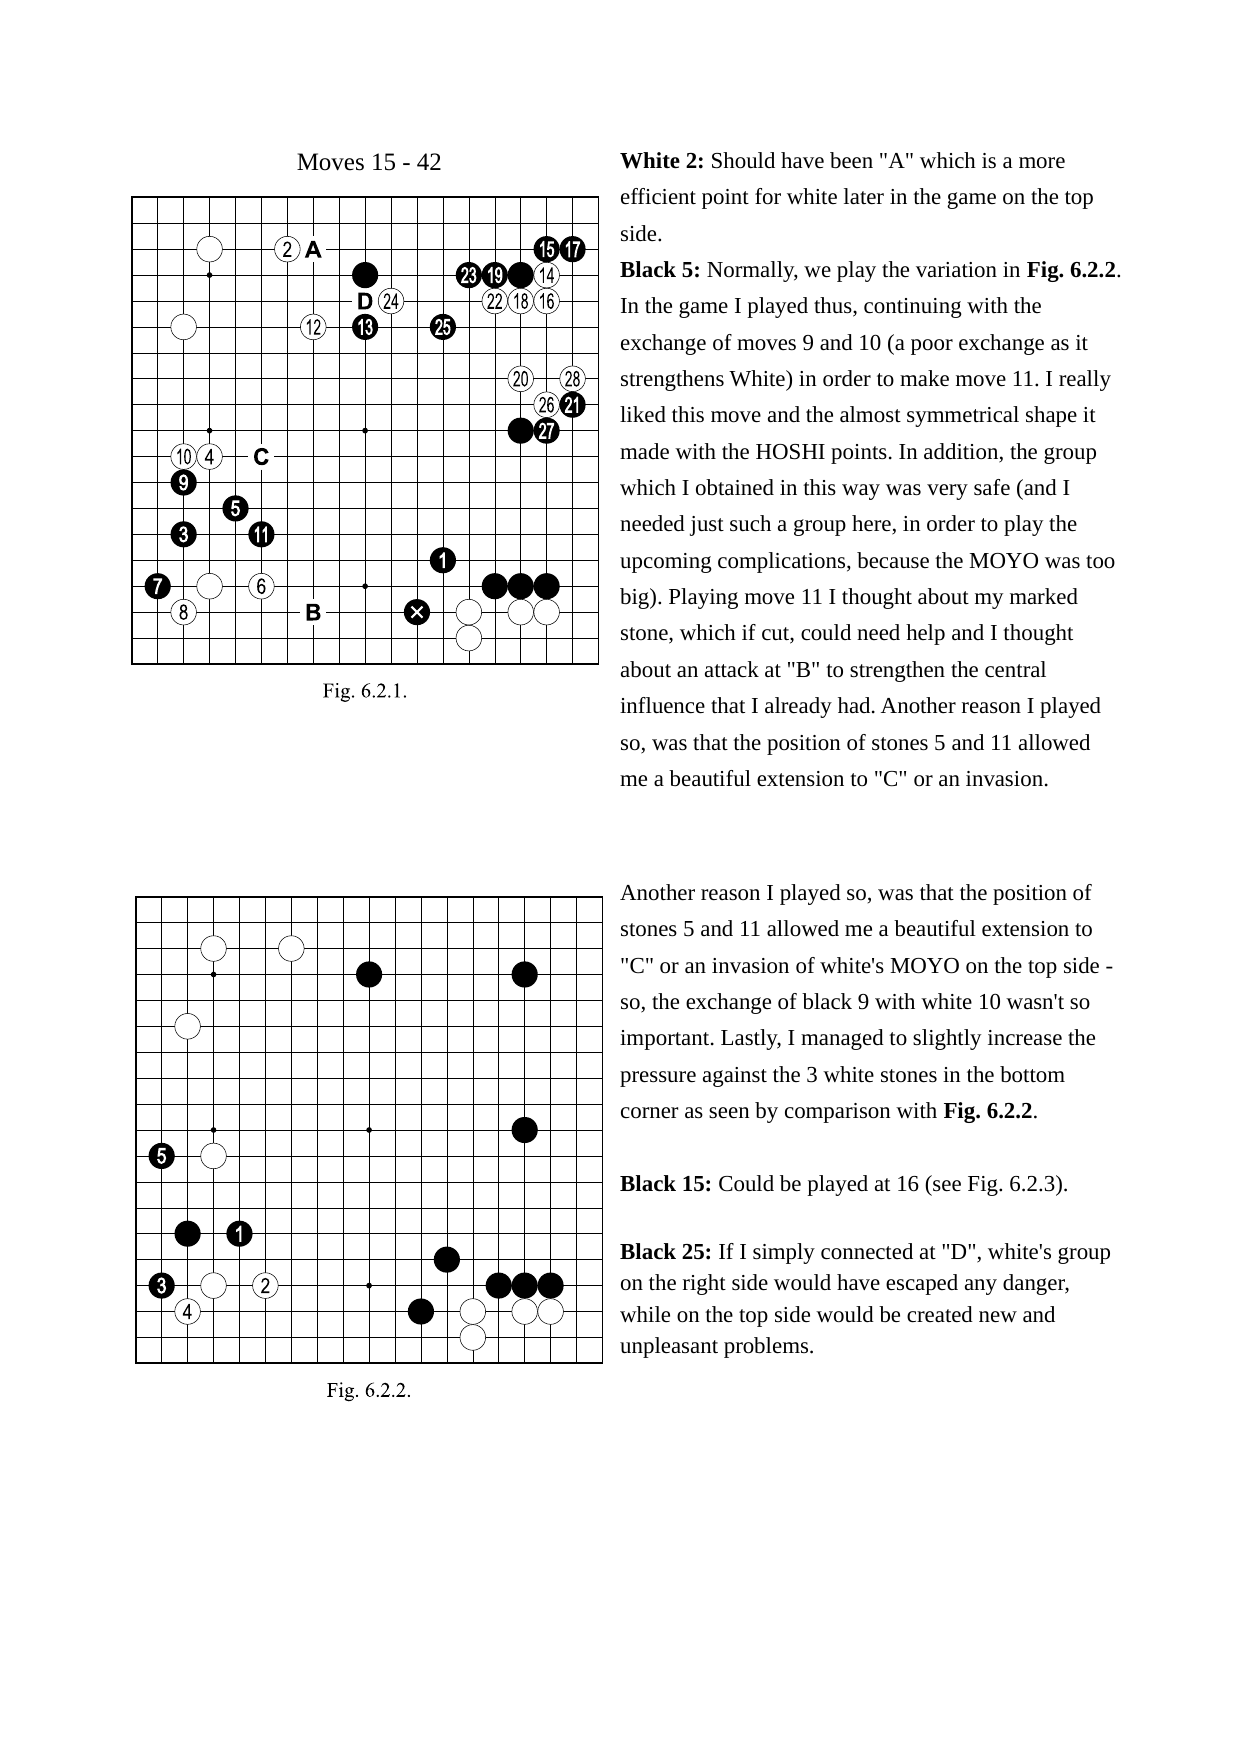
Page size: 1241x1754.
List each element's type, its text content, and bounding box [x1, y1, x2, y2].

table_header Moves 15 - 42 [118, 147, 620, 879]
table_header White 2: Should have been "A" which is a more efficient point for white later in the game on the top side. Black 5: Normally, we play the variation in Fig. 6.2.2. In the game I played thus, continuing with the exchange of moves 9 and 10 (a poor exchange as it strengthens White) in order to make move 11. I really liked this move and the almost symmetrical shape it made with the HOSHI points. In addition, the group which I obtained in this way was very safe (and I needed just such a group here, in order to play the upcoming complications, because the MOYO was too big). Playing move 11 I thought about my marked stone, which if cut, could need help and I thought about an attack at "B" to strengthen the central influence that I already had. Another reason I played so, was that the position of stones 5 and 11 allowed me a beautiful extension to "C" or an invasion. [620, 147, 1122, 879]
table_cell [118, 879, 620, 1434]
table_cell Another reason I played so, was that the position of stones 5 and 11 allowed me a beautiful extension to "C" or an invasion of white's MOYO on the top side - so, the exchange of black 9 with white 10 wasn't so important. Lastly, I managed to slightly increase the pressure against the 3 white stones in the bottom corner as seen by comparison with Fig. 6.2.2. Black 15: Could be played at 16 (see Fig. 6.2.3). Black 25: If I simply connected at "D", white's group on the right side would have escaped any danger, while on the top side would be created new and unpleasant problems. [620, 879, 1122, 1434]
